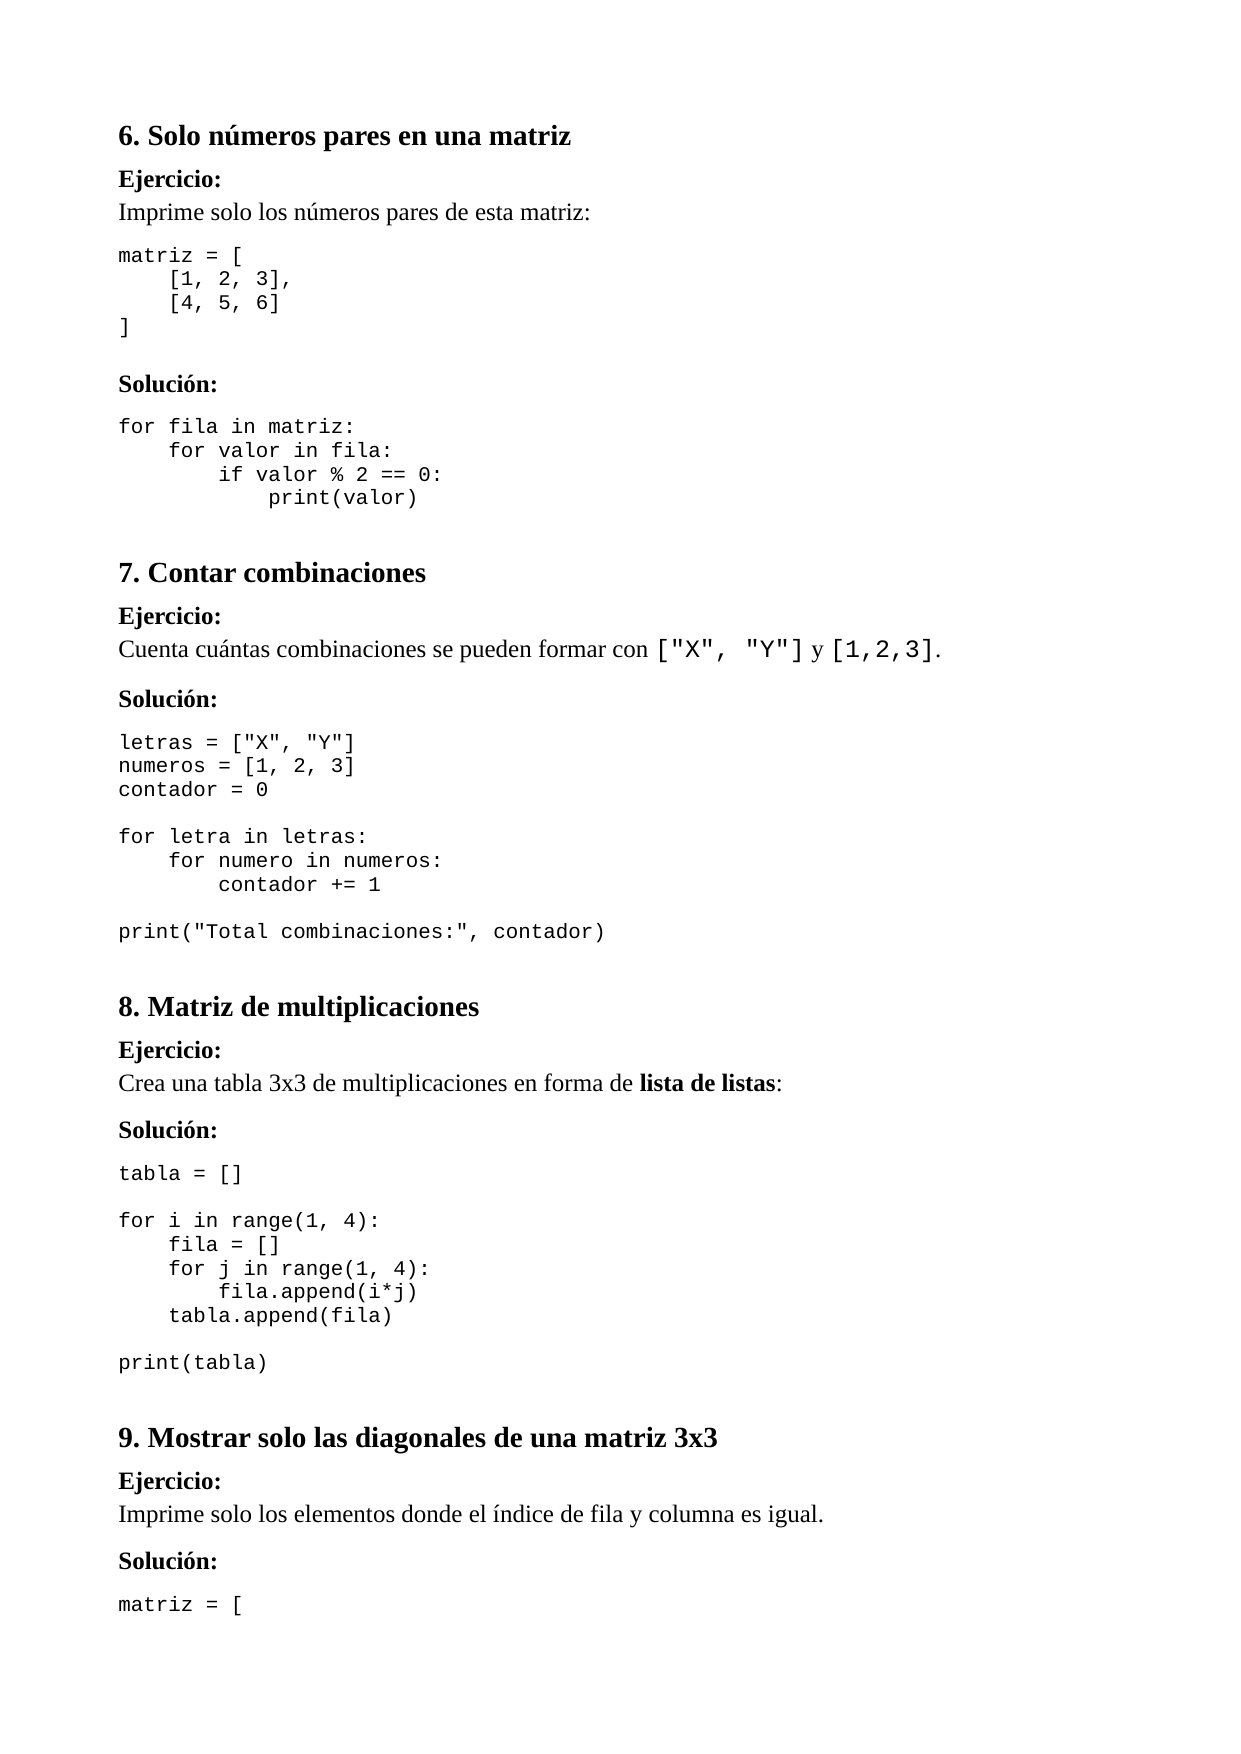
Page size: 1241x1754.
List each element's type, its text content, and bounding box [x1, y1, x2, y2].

text Solución: [118, 369, 1122, 398]
text tabla.append(fila) [118, 1305, 1122, 1328]
text Solución: [118, 1546, 1122, 1575]
text [1, 2, 3], [118, 268, 1122, 292]
text for i in range(1, 4): [118, 1210, 1122, 1234]
text print(valor) [118, 487, 1122, 511]
text for letra in letras: [118, 826, 1122, 850]
subtitle 8️. Matriz de multiplicaciones [118, 989, 1122, 1022]
subtitle 7️. Contar combinaciones [118, 555, 1122, 589]
text letras = ["X", "Y"] [118, 732, 1122, 755]
text Ejercicio: Cuenta cuántas combinaciones se pueden formar con ["X", "Y"] y [1,2,3]. [118, 601, 1122, 665]
text numeros = [1, 2, 3] [118, 755, 1122, 779]
subtitle 9️. Mostrar solo las diagonales de una matriz 3x3 [118, 1420, 1122, 1453]
text fila = [] [118, 1234, 1122, 1257]
text if valor % 2 == 0: [118, 464, 1122, 487]
text ] [118, 316, 1122, 339]
text Solución: [118, 1115, 1122, 1144]
text for fila in matriz: [118, 416, 1122, 440]
text print("Total combinaciones:", contador) [118, 921, 1122, 944]
text Ejercicio: Crea una tabla 3x3 de multiplicaciones en forma de lista de listas: [118, 1035, 1122, 1096]
text for valor in fila: [118, 440, 1122, 464]
text fila.append(i*j) [118, 1281, 1122, 1305]
text contador = 0 [118, 779, 1122, 803]
text Ejercicio: Imprime solo los elementos donde el índice de fila y columna es igual. [118, 1466, 1122, 1528]
text Ejercicio: Imprime solo los números pares de esta matriz: [118, 164, 1122, 226]
text print(tabla) [118, 1352, 1122, 1376]
text matriz = [ [118, 245, 1122, 268]
text [4, 5, 6] [118, 292, 1122, 316]
text for j in range(1, 4): [118, 1257, 1122, 1281]
text matriz = [ [118, 1594, 1122, 1618]
text Solución: [118, 684, 1122, 713]
text tabla = [] [118, 1163, 1122, 1187]
text for numero in numeros: [118, 850, 1122, 874]
subtitle 6️. Solo números pares en una matriz [118, 118, 1122, 152]
text contador += 1 [118, 874, 1122, 897]
